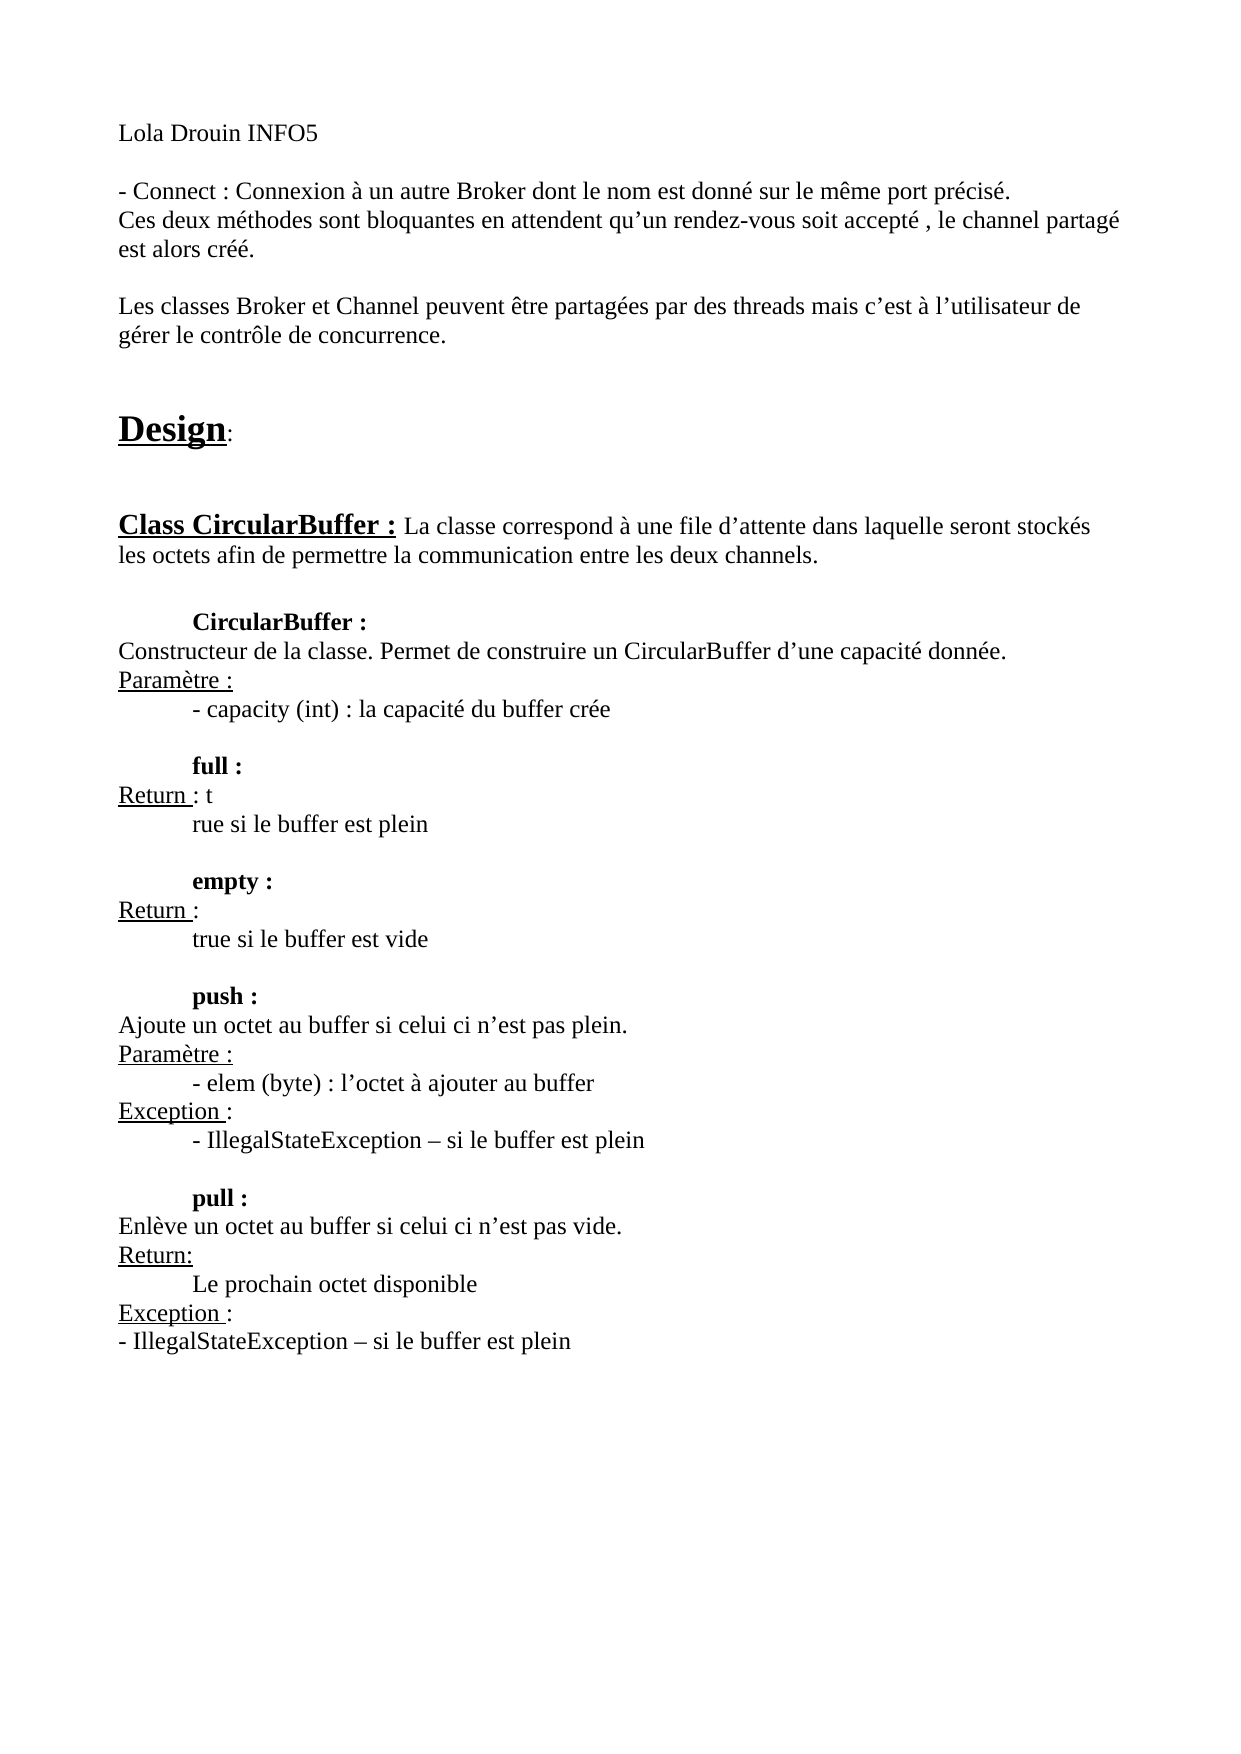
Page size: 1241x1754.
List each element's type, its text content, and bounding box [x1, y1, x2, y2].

text Return: [118, 1240, 1122, 1269]
text Exception : [118, 1096, 1122, 1125]
text Le prochain octet disponible [118, 1269, 1122, 1298]
text full : [118, 751, 1122, 780]
text empty : [118, 866, 1122, 895]
text Class CircularBuffer : La classe correspond à une file d’attente dans laquelle seront stockés les octets afin de permettre la communication entre les deux channels. [118, 507, 1122, 569]
text - elem (byte) : l’octet à ajouter au buffer [118, 1068, 1122, 1096]
text CircularBuffer : [118, 603, 1122, 636]
text Paramètre : [118, 665, 1122, 694]
text Ajoute un octet au buffer si celui ci n’est pas plein. [118, 1010, 1122, 1039]
text Design: [118, 406, 1122, 449]
text Ces deux méthodes sont bloquantes en attendent qu’un rendez-vous soit accepté , le channel partagé est alors créé. [118, 205, 1122, 263]
text - capacity (int) : la capacité du buffer crée [118, 694, 1122, 723]
text Exception : [118, 1298, 1122, 1326]
text Paramètre : [118, 1039, 1122, 1068]
text Les classes Broker et Channel peuvent être partagées par des threads mais c’est à l’utilisateur de gérer le contrôle de concurrence. [118, 291, 1122, 349]
text Return : t [118, 780, 1122, 809]
text Enlève un octet au buffer si celui ci n’est pas vide. [118, 1211, 1122, 1240]
text pull : [118, 1183, 1122, 1211]
text Constructeur de la classe. Permet de construire un CircularBuffer d’une capacité donnée. [118, 636, 1122, 665]
text - Connect : Connexion à un autre Broker dont le nom est donné sur le même port précisé. [118, 176, 1122, 205]
text - IllegalStateException – si le buffer est plein [118, 1326, 1122, 1355]
text rue si le buffer est plein [118, 809, 1122, 838]
text Return : [118, 895, 1122, 924]
text push : [118, 981, 1122, 1010]
text true si le buffer est vide [118, 924, 1122, 953]
text - IllegalStateException – si le buffer est plein [118, 1125, 1122, 1154]
